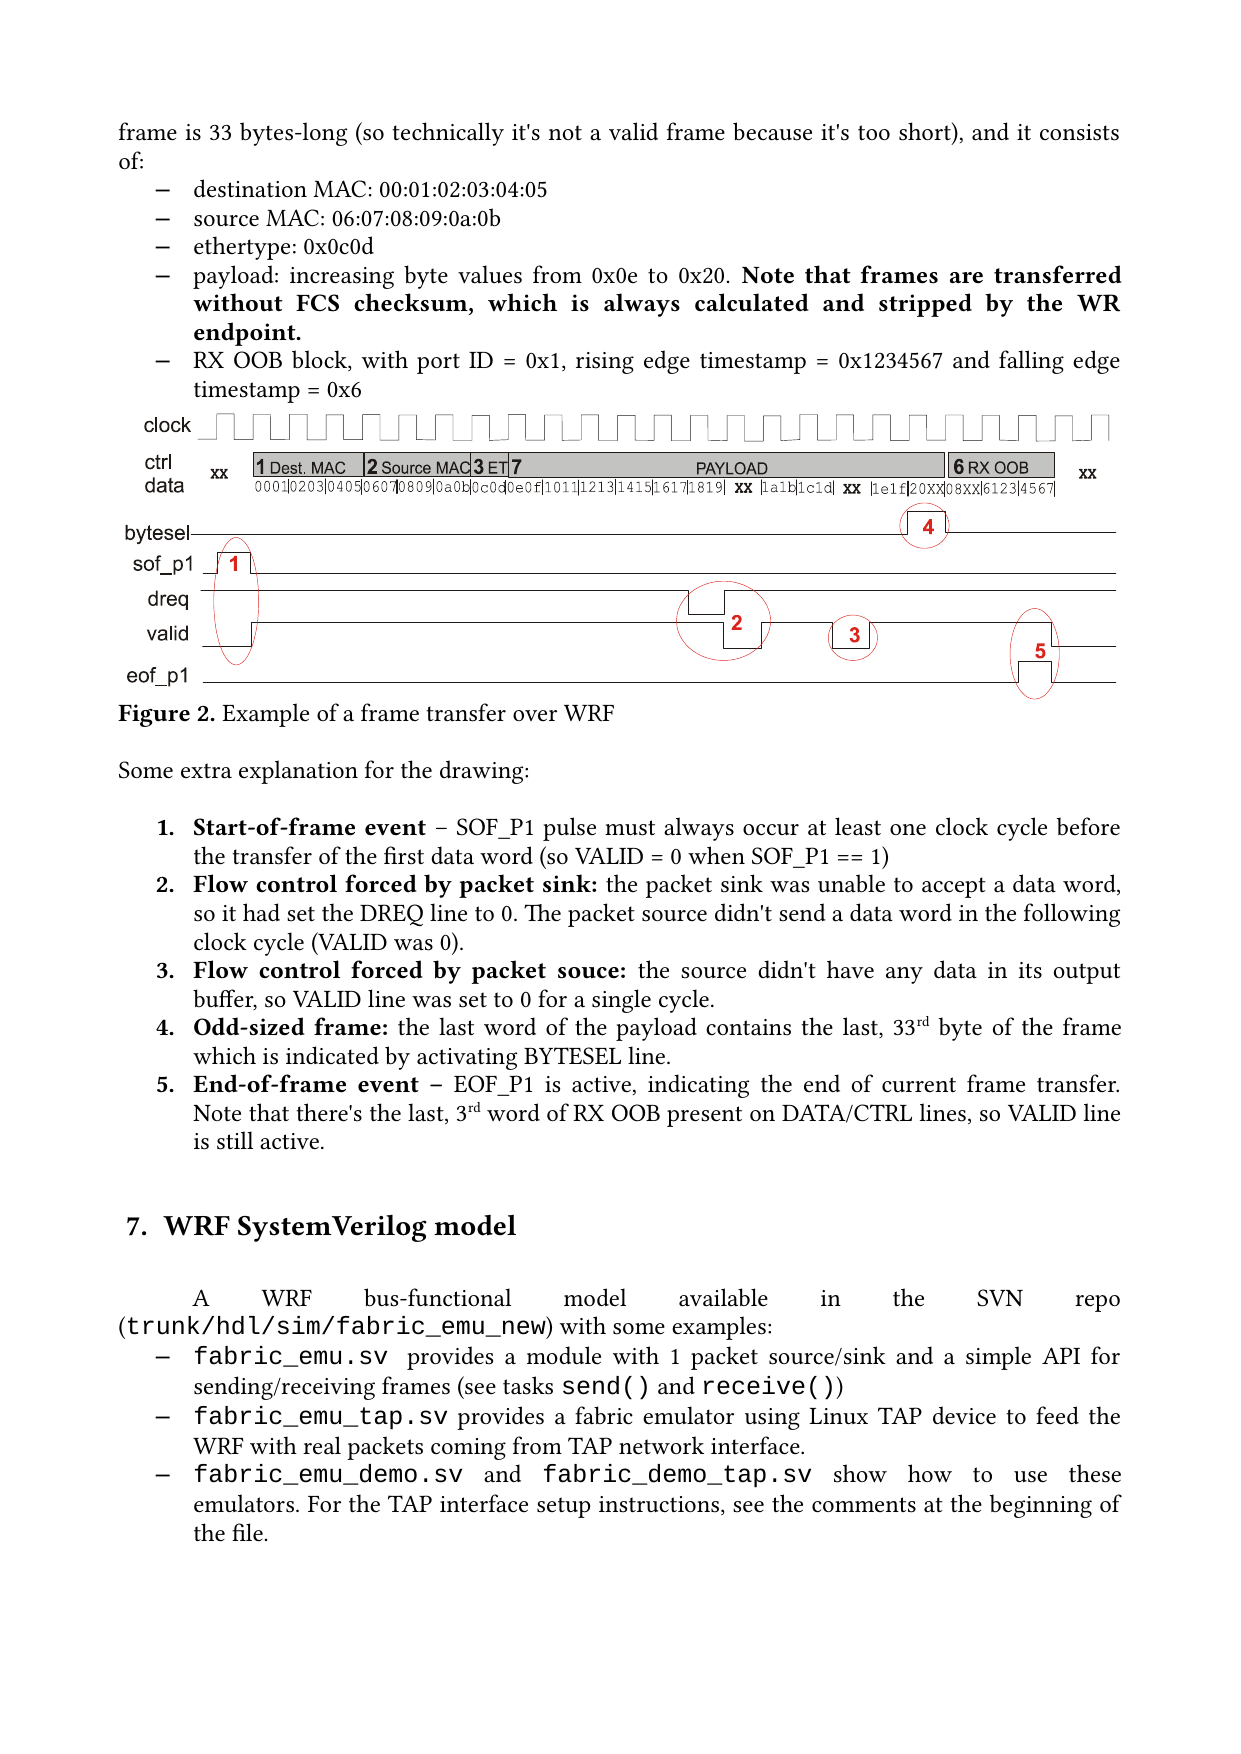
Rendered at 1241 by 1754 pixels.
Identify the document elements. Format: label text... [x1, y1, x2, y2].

list destination MAC: 00:01:02:03:04:05 [156, 175, 1122, 204]
list fabric_emu_demo.sv and fabric_demo_tap.sv show how to use these emulators. For the TAP interface setup instructions, see the comments at the beginning of the file. [156, 1460, 1122, 1547]
subtitle WRF SystemVerilog model [118, 1209, 1122, 1243]
list End-of-frame event – EOF_P1 is active, indicating the end of current frame transfer. Note that there's the last, 3rd word of RX OOB present on DATA/CTRL lines, so VALID line is still active. [156, 1070, 1122, 1156]
text Figure 2. Example of a frame transfer over WRF [118, 403, 1122, 728]
text frame is 33 bytes-long (so technically it's not a valid frame because it's too short), and it consists of: [118, 118, 1122, 175]
list ethertype: 0x0c0d [156, 232, 1122, 261]
list source MAC: 06:07:08:09:0a:0b [156, 204, 1122, 232]
list fabric_emu.sv provides a module with 1 packet source/sink and a simple API for sending/receiving frames (see tasks send() and receive()) [156, 1342, 1122, 1402]
text A WRF bus-functional model available in the SVN repo (trunk/hdl/sim/fabric_emu_new) with some examples: [118, 1284, 1122, 1342]
list payload: increasing byte values from 0x0e to 0x20. Note that frames are transferred without FCS checksum, which is always calculated and stripped by the WR endpoint. [156, 261, 1122, 346]
list fabric_emu_tap.sv provides a fabric emulator using Linux TAP device to feed the WRF with real packets coming from TAP network interface. [156, 1402, 1122, 1460]
text Some extra explanation for the drawing: [118, 756, 1122, 785]
list Odd-sized frame: the last word of the payload contains the last, 33rd byte of the frame which is indicated by activating BYTESEL line. [156, 1013, 1122, 1070]
list Start-of-frame event – SOF_P1 pulse must always occur at least one clock cycle before the transfer of the first data word (so VALID = 0 when SOF_P1 == 1) [156, 813, 1122, 871]
list Flow control forced by packet sink: the packet sink was unable to accept a data word, so it had set the DREQ line to 0. The packet source didn't send a data word in the following clock cycle (VALID was 0). [156, 871, 1122, 956]
list Flow control forced by packet souce: the source didn't have any data in its output buffer, so VALID line was set to 0 for a single cycle. [156, 956, 1122, 1013]
list RX OOB block, with port ID = 0x1, rising edge timestamp = 0x1234567 and falling edge timestamp = 0x6 [156, 346, 1122, 403]
